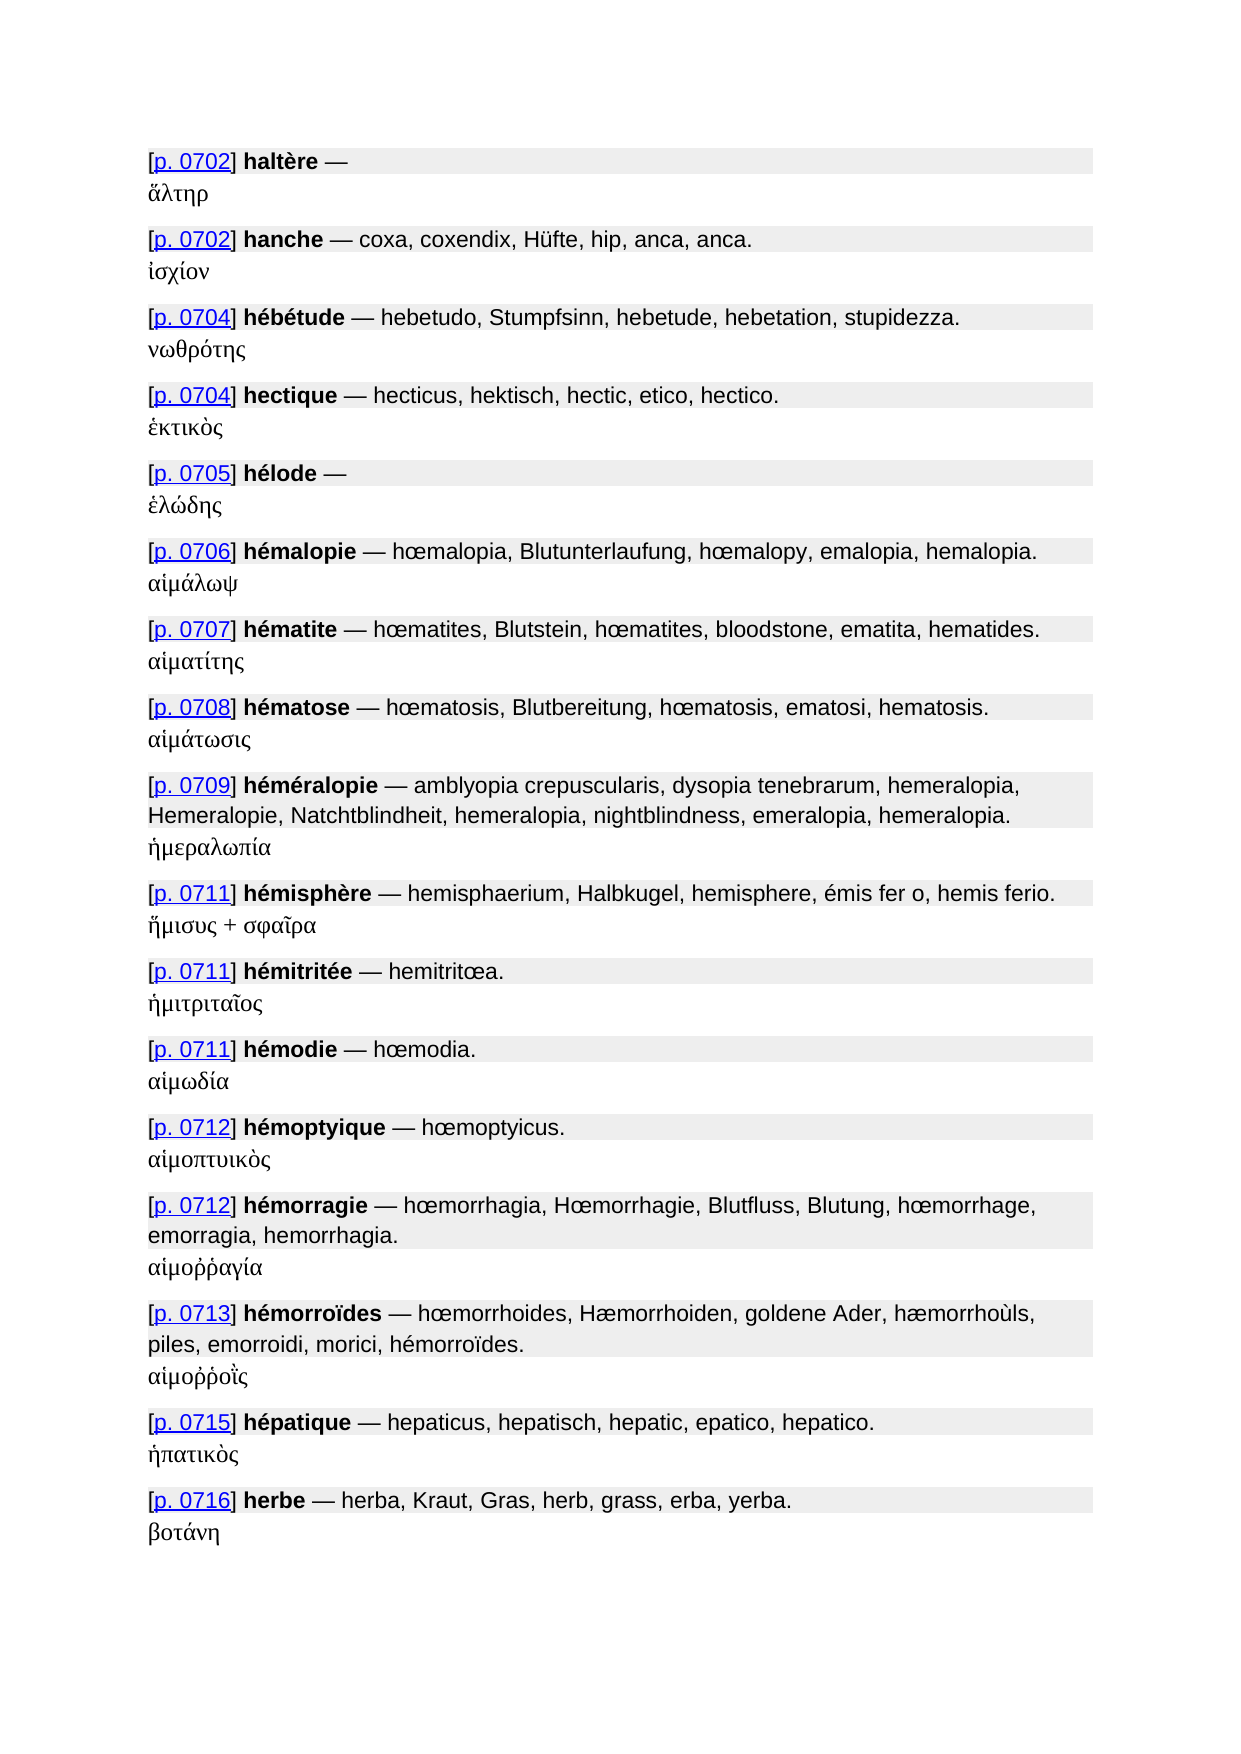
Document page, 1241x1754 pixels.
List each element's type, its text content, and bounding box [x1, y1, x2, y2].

text αἱμοῤῥαγία [148, 1252, 1093, 1281]
text ἑλώδης [148, 490, 1093, 519]
text αἱμοῤῥοῒς [148, 1361, 1093, 1389]
text [p. 0709] héméralopie — amblyopia crepuscularis, dysopia tenebrarum, hemeralopia, Hemeralopie, Natchtblindheit, hemeralopia, nightblindness, emeralopia, hemeralopia. [148, 772, 1093, 828]
text αἱμοπτυικὸς [148, 1144, 1093, 1173]
text [p. 0712] hémorragie — hœmorrhagia, Hœmorrhagie, Blutfluss, Blutung, hœmorrhage, emorragia, hemorrhagia. [148, 1192, 1093, 1249]
text ἡμιτριταῖος [148, 988, 1093, 1017]
text [p. 0705] hélode — [148, 460, 1093, 486]
text [p. 0711] hémodie — hœmodia. [148, 1036, 1093, 1062]
text [p. 0704] hectique — hecticus, hektisch, hectic, etico, hectico. [148, 382, 1093, 408]
text [p. 0716] herbe — herba, Kraut, Gras, herb, grass, erba, yerba. [148, 1487, 1093, 1513]
text ἅλτηρ [148, 178, 1093, 207]
text [p. 0702] haltère — [148, 148, 1093, 174]
text νωθρότης [148, 334, 1093, 363]
text ἡπατικὸς [148, 1439, 1093, 1467]
text [p. 0706] hémalopie — hœmalopia, Blutunterlaufung, hœmalopy, emalopia, hemalopia. [148, 538, 1093, 564]
text ἑκτικὸς [148, 412, 1093, 441]
text [p. 0712] hémoptyique — hœmoptyicus. [148, 1114, 1093, 1140]
text αἱμάλωψ [148, 568, 1093, 597]
text βοτάνη [148, 1517, 1093, 1546]
text ἰσχίον [148, 256, 1093, 284]
text [p. 0702] hanche — coxa, coxendix, Hüfte, hip, anca, anca. [148, 226, 1093, 252]
text ἡμεραλωπία [148, 832, 1093, 861]
text αἱματίτης [148, 646, 1093, 675]
text αἱμάτωσις [148, 724, 1093, 753]
text ἥμισυς + σφαῖρα [148, 910, 1093, 939]
text [p. 0711] hémitritée — hemitritœa. [148, 958, 1093, 984]
text [p. 0711] hémisphère — hemisphaerium, Halbkugel, hemisphere, émis fer o, hemis ferio. [148, 880, 1093, 906]
text [p. 0713] hémorroïdes — hœmorrhoides, Hæmorrhoiden, goldene Ader, hæmorrhoùls, piles, emorroidi, morici, hémorroïdes. [148, 1300, 1093, 1357]
text αἱμωδία [148, 1066, 1093, 1095]
text [p. 0715] hépatique — hepaticus, hepatisch, hepatic, epatico, hepatico. [148, 1408, 1093, 1435]
text [p. 0707] hématite — hœmatites, Blutstein, hœmatites, bloodstone, ematita, hematides. [148, 616, 1093, 642]
text [p. 0708] hématose — hœmatosis, Blutbereitung, hœmatosis, ematosi, hematosis. [148, 694, 1093, 720]
text [p. 0704] hébétude — hebetudo, Stumpfsinn, hebetude, hebetation, stupidezza. [148, 304, 1093, 330]
